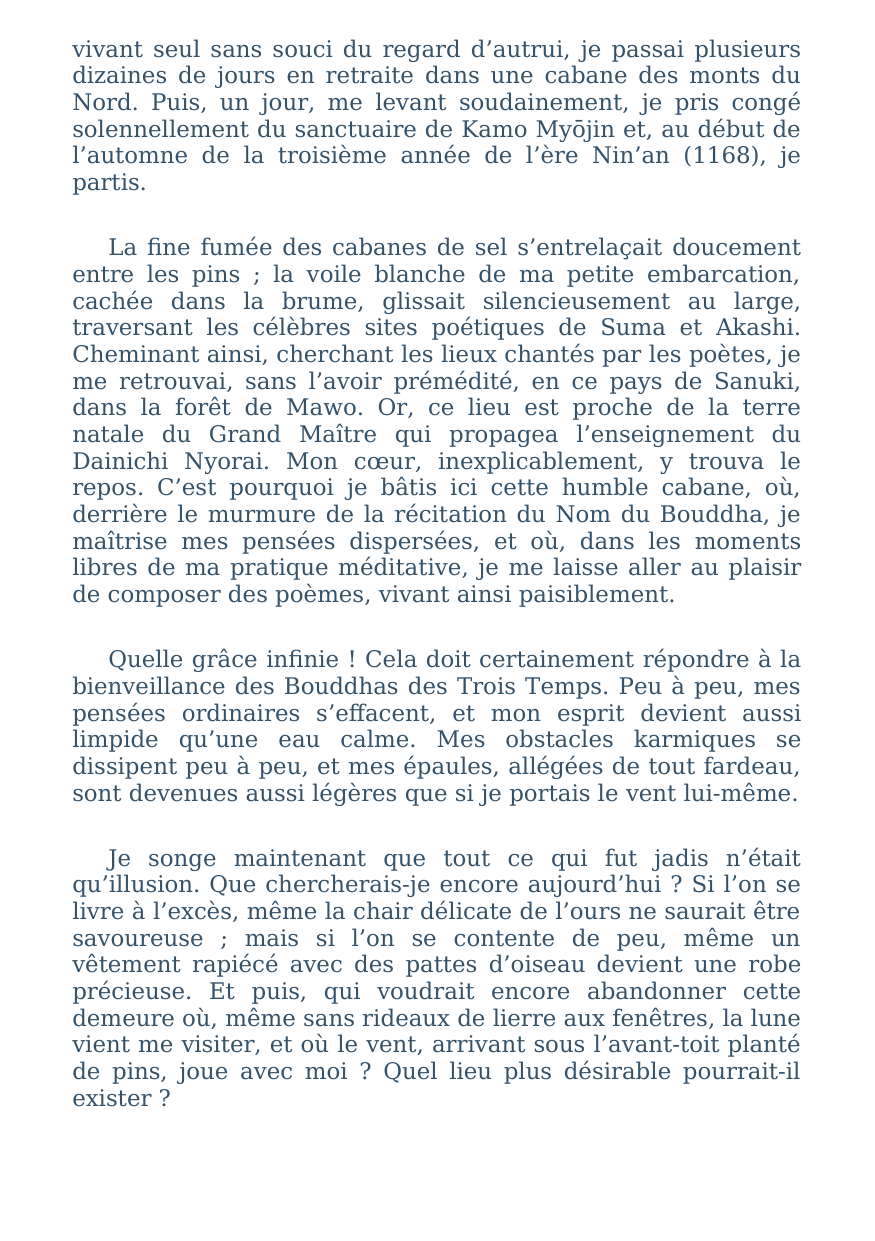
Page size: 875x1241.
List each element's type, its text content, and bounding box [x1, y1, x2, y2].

text Quelle grâce infinie ! Cela doit certainement répondre à la bienveillance des Bouddhas des Trois Temps. Peu à peu, mes pensées ordinaires s’effacent, et mon esprit devient aussi limpide qu’une eau calme. Mes obstacles karmiques se dissipent peu à peu, et mes épaules, allégées de tout fardeau, sont devenues aussi légères que si je portais le vent lui-même. [72, 646, 802, 806]
text vivant seul sans souci du regard d’autrui, je passai plusieurs dizaines de jours en retraite dans une cabane des monts du Nord. Puis, un jour, me levant soudainement, je pris congé solennellement du sanctuaire de Kamo Myōjin et, au début de l’automne de la troisième année de l’ère Nin’an (1168), je partis. [72, 36, 802, 196]
text Je songe maintenant que tout ce qui fut jadis n’était qu’illusion. Que chercherais-je encore aujourd’hui ? Si l’on se livre à l’excès, même la chair délicate de l’ours ne saurait être savoureuse ; mais si l’on se contente de peu, même un vêtement rapiécé avec des pattes d’oiseau devient une robe précieuse. Et puis, qui voudrait encore abandonner cette demeure où, même sans rideaux de lierre aux fenêtres, la lune vient me visiter, et où le vent, arrivant sous l’avant-toit planté de pins, joue avec moi ? Quel lieu plus désirable pourrait-il exister ? [72, 845, 802, 1112]
text La fine fumée des cabanes de sel s’entrelaçait doucement entre les pins ; la voile blanche de ma petite embarcation, cachée dans la brume, glissait silencieusement au large, traversant les célèbres sites poétiques de Suma et Akashi. Cheminant ainsi, cherchant les lieux chantés par les poètes, je me retrouvai, sans l’avoir prémédité, en ce pays de Sanuki, dans la forêt de Mawo. Or, ce lieu est proche de la terre natale du Grand Maître qui propagea l’enseignement du Dainichi Nyorai. Mon cœur, inexplicablement, y trouva le repos. C’est pourquoi je bâtis ici cette humble cabane, où, derrière le murmure de la récitation du Nom du Bouddha, je maîtrise mes pensées dispersées, et où, dans les moments libres de ma pratique méditative, je me laisse aller au plaisir de composer des poèmes, vivant ainsi paisiblement. [72, 234, 802, 608]
